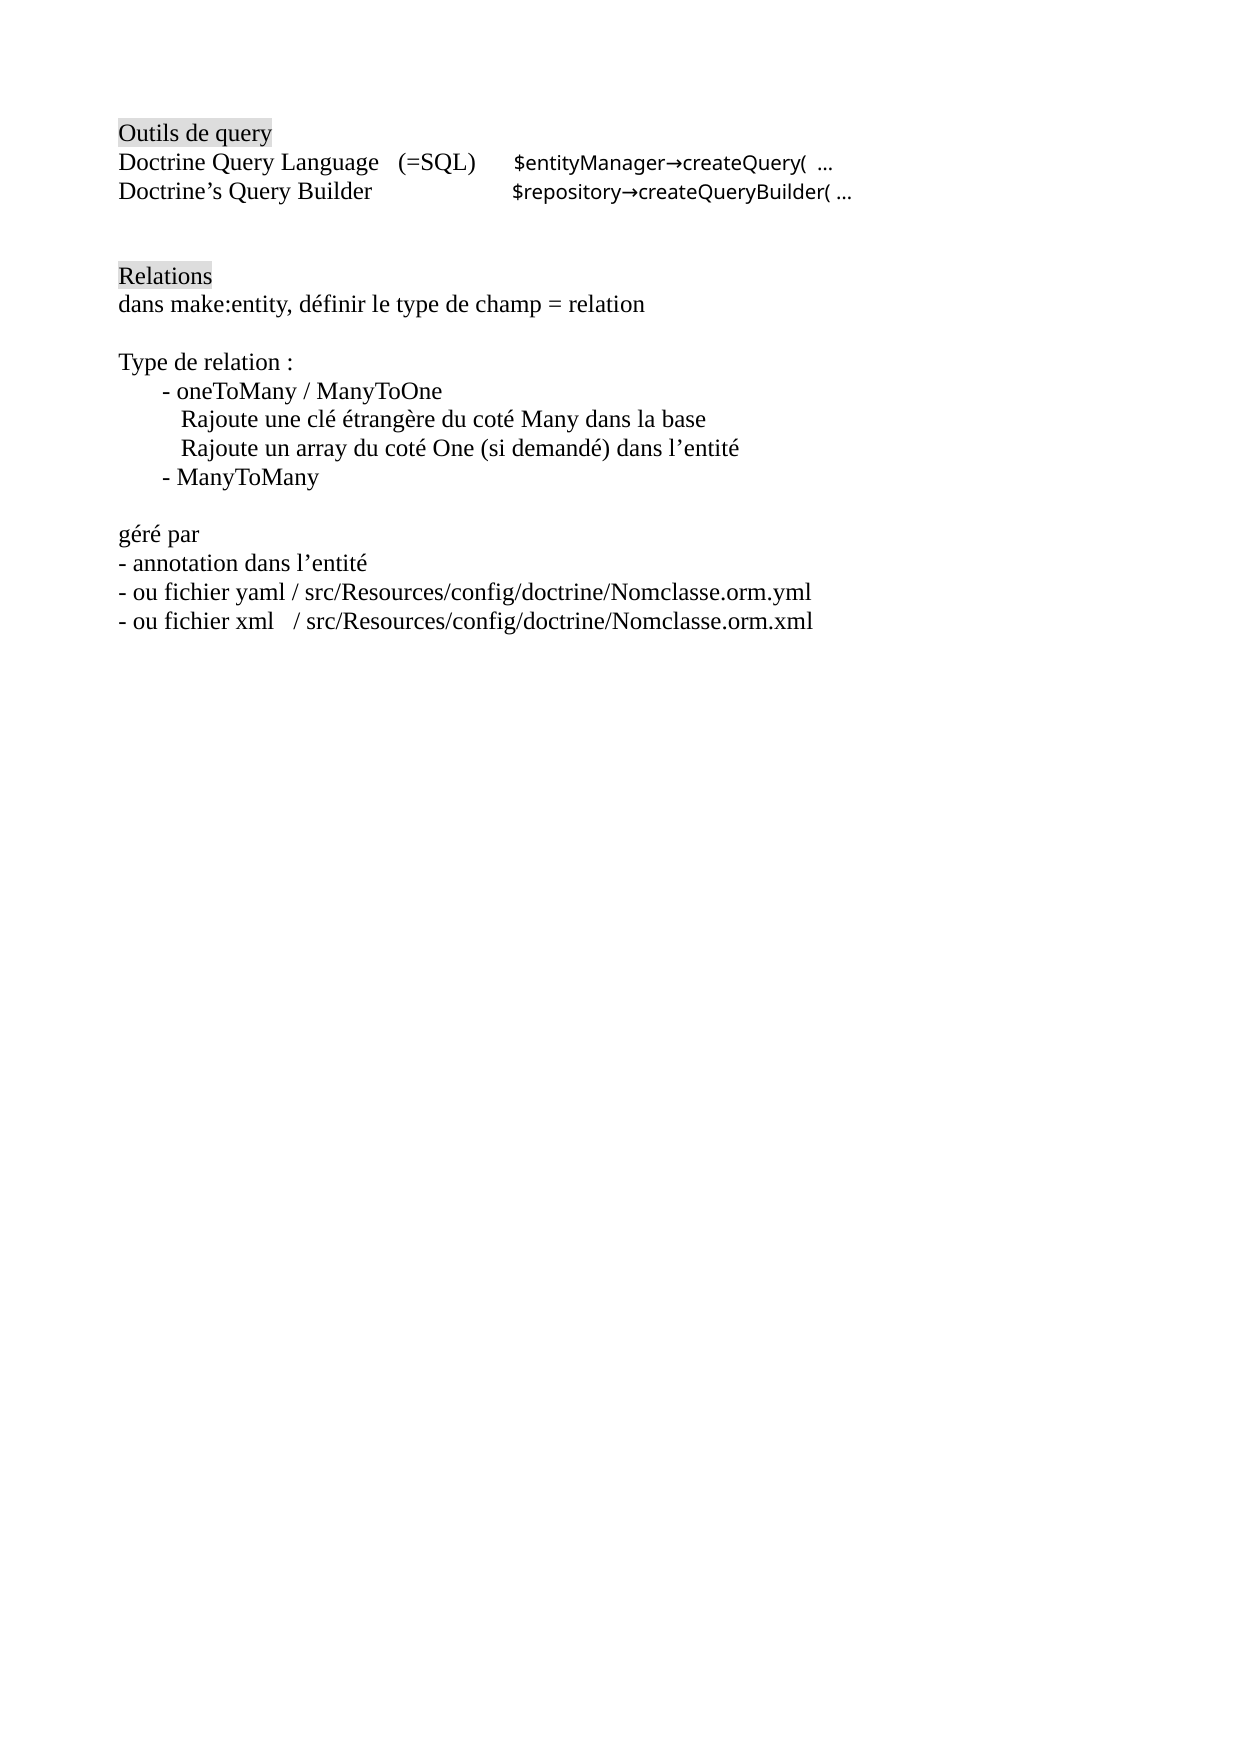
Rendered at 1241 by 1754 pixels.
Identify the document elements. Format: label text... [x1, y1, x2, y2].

text Doctrine’s Query Builder $repository→createQueryBuilder( … [118, 176, 1122, 205]
text - ManyToMany [118, 462, 1122, 491]
text Type de relation : [118, 347, 1122, 376]
text Rajoute un array du coté One (si demandé) dans l’entité [118, 433, 1122, 462]
text - oneToMany / ManyToOne [118, 376, 1122, 404]
text Outils de query [118, 118, 1122, 147]
text - ou fichier yaml / src/Resources/config/doctrine/Nomclasse.orm.yml [118, 577, 1122, 606]
text Rajoute une clé étrangère du coté Many dans la base [118, 404, 1122, 433]
text Relations [118, 261, 1122, 289]
text dans make:entity, définir le type de champ = relation [118, 289, 1122, 318]
text géré par [118, 519, 1122, 548]
text - annotation dans l’entité [118, 548, 1122, 577]
text - ou fichier xml / src/Resources/config/doctrine/Nomclasse.orm.xml [118, 606, 1122, 634]
text Doctrine Query Language (=SQL) $entityManager→createQuery( … [118, 147, 1122, 176]
